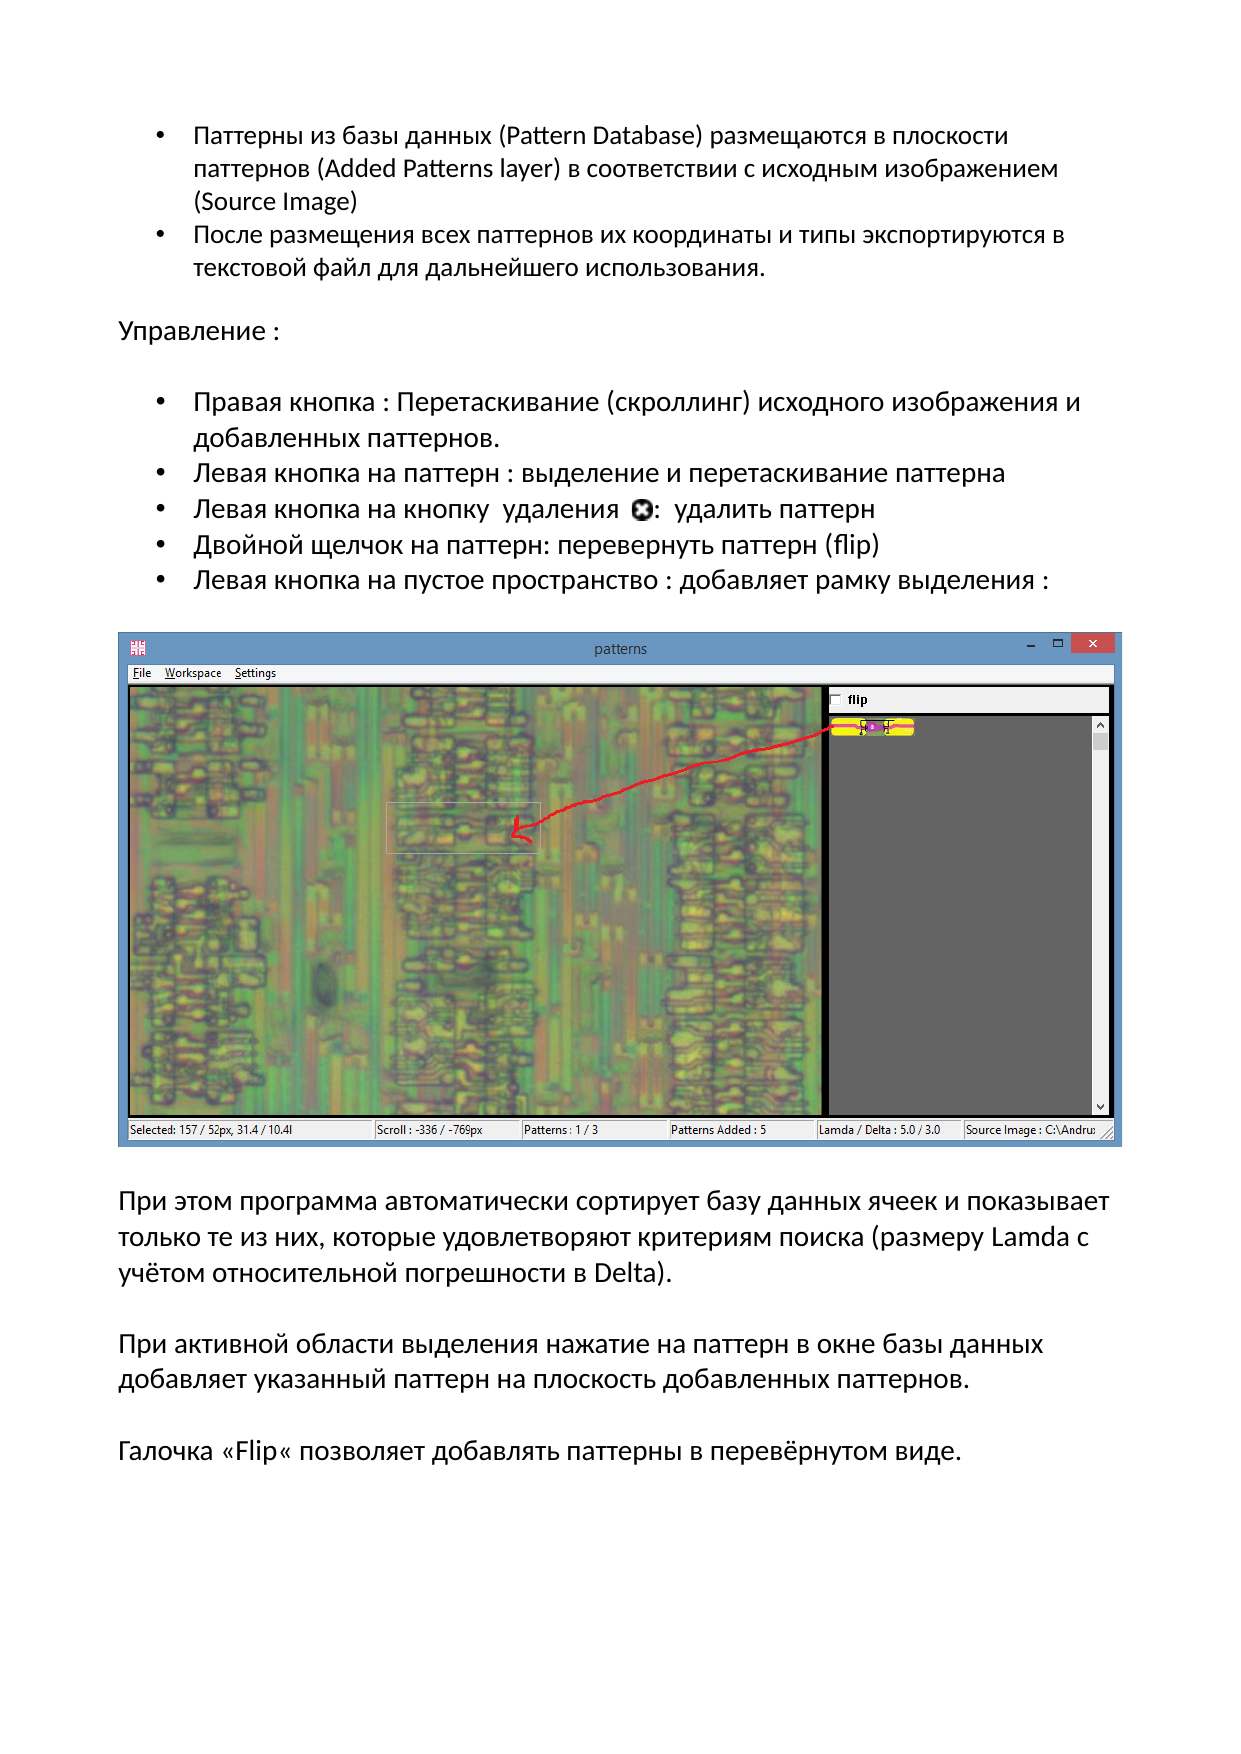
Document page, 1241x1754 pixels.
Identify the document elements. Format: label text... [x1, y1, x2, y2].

text Галочка «Flip« позволяет добавлять паттерны в перевёрнутом виде. [118, 1432, 1122, 1467]
list Левая кнопка на кнопку удаления : удалить паттерн [156, 490, 1122, 526]
list После размещения всех паттернов их координаты и типы экспортируются в текстовой файл для дальнейшего использования. [156, 217, 1122, 283]
list Правая кнопка : Перетаскивание (скроллинг) исходного изображения и добавленных паттернов. [156, 383, 1122, 454]
picture [631, 499, 653, 521]
text Управление : [118, 312, 1122, 348]
list Двойной щелчок на паттерн: перевернуть паттерн (flip) [156, 526, 1122, 561]
list Паттерны из базы данных (Pattern Database) размещаются в плоскости паттернов (Added Patterns layer) в соответствии с исходным изображением (Source Image) [156, 118, 1122, 217]
list Левая кнопка на пустое пространство : добавляет рамку выделения : [156, 561, 1122, 597]
list Левая кнопка на паттерн : выделение и перетаскивание паттерна [156, 454, 1122, 490]
text При активной области выделения нажатие на паттерн в окне базы данных добавляет указанный паттерн на плоскость добавленных паттернов. [118, 1325, 1122, 1396]
text При этом программа автоматически сортирует базу данных ячеек и показывает только те из них, которые удовлетворяют критериям поиска (размеру Lamda с учётом относительной погрешности в Delta). [118, 1182, 1122, 1289]
